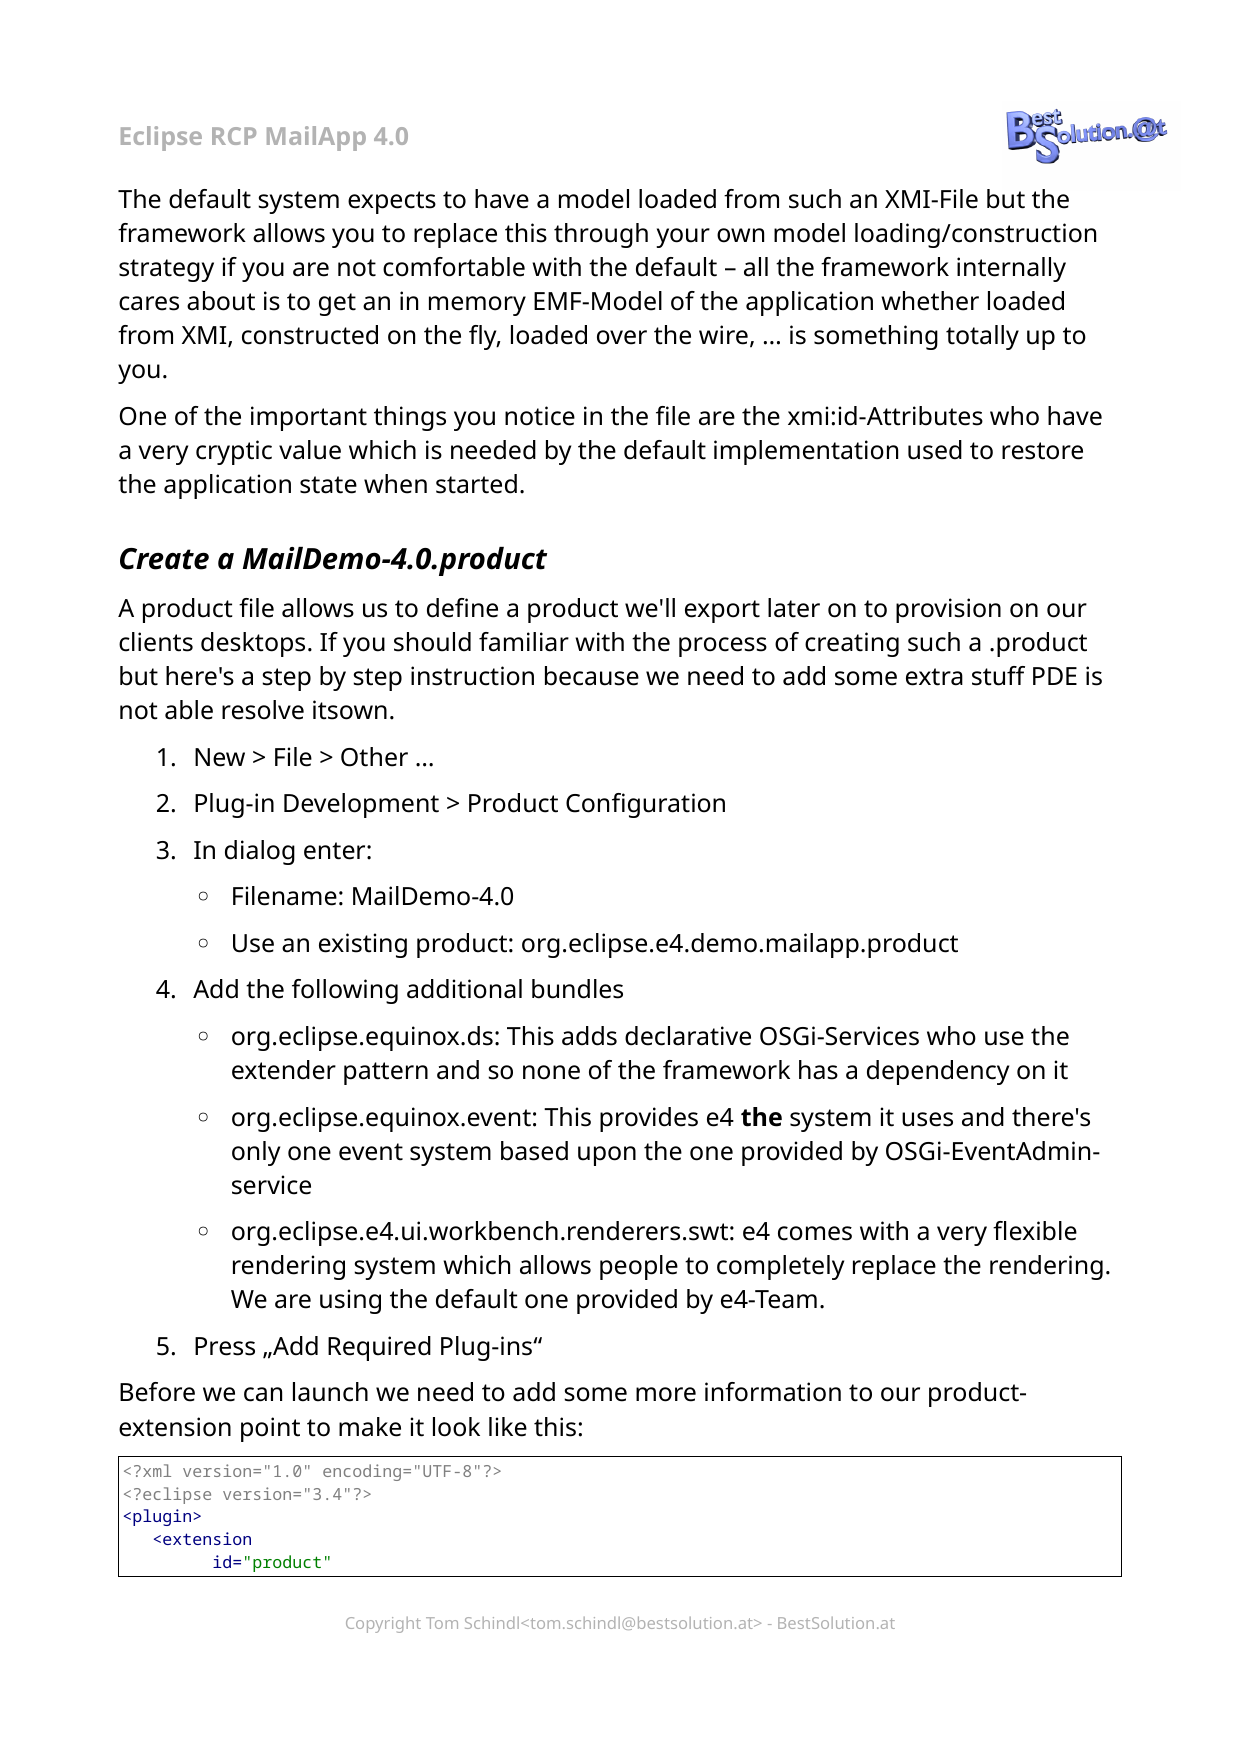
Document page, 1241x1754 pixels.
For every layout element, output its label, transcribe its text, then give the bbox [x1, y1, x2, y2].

list Press „Add Required Plug-ins“ [156, 1328, 1122, 1363]
text A product file allows us to define a product we'll export later on to provision on our clients desktops. If you should familiar with the process of creating such a .product but here's a step by step instruction because we need to add some extra stuff PDE is not able resolve itsown. [118, 590, 1122, 727]
text id="product" [119, 1547, 1121, 1576]
subtitle Create a MailDemo-4.0.product [118, 538, 1122, 578]
text <plugin> [119, 1501, 1121, 1524]
list org.eclipse.e4.ui.workbench.renderers.swt: e4 comes with a very flexible rendering system which allows people to completely replace the rendering. We are using the default one provided by e4-Team. [193, 1214, 1122, 1316]
list org.eclipse.equinox.ds: This adds declarative OSGi-Services who use the extender pattern and so none of the framework has a dependency on it [193, 1018, 1122, 1087]
text Before we can launch we need to add some more information to our product-extension point to make it look like this: [118, 1375, 1122, 1443]
list Plug-in Development > Product Configuration [156, 786, 1122, 820]
text <?eclipse version="3.4"?> [119, 1478, 1121, 1501]
list New > File > Other … [156, 739, 1122, 773]
list org.eclipse.equinox.event: This provides e4 the system it uses and there's only one event system based upon the one provided by OSGi-EventAdmin-service [193, 1099, 1122, 1201]
text The default system expects to have a model loaded from such an XMI-File but the framework allows you to replace this through your own model loading/construction strategy if you are not comfortable with the default – all the framework internally cares about is to get an in memory EMF-Model of the application whether loaded from XMI, constructed on the fly, loaded over the wire, … is something totally up to you. [118, 182, 1122, 386]
picture [1002, 101, 1181, 191]
list In dialog enter: [156, 832, 1122, 866]
list Use an existing product: org.eclipse.e4.demo.mailapp.product [193, 925, 1122, 959]
text <extension [119, 1524, 1121, 1547]
list Filename: MailDemo-4.0 [193, 879, 1122, 913]
text <?xml version="1.0" encoding="UTF-8"?> [119, 1457, 1121, 1478]
list Add the following additional bundles [156, 972, 1122, 1006]
text One of the important things you notice in the file are the xmi:id-Attributes who have a very cryptic value which is needed by the default implementation used to restore the application state when started. [118, 398, 1122, 501]
